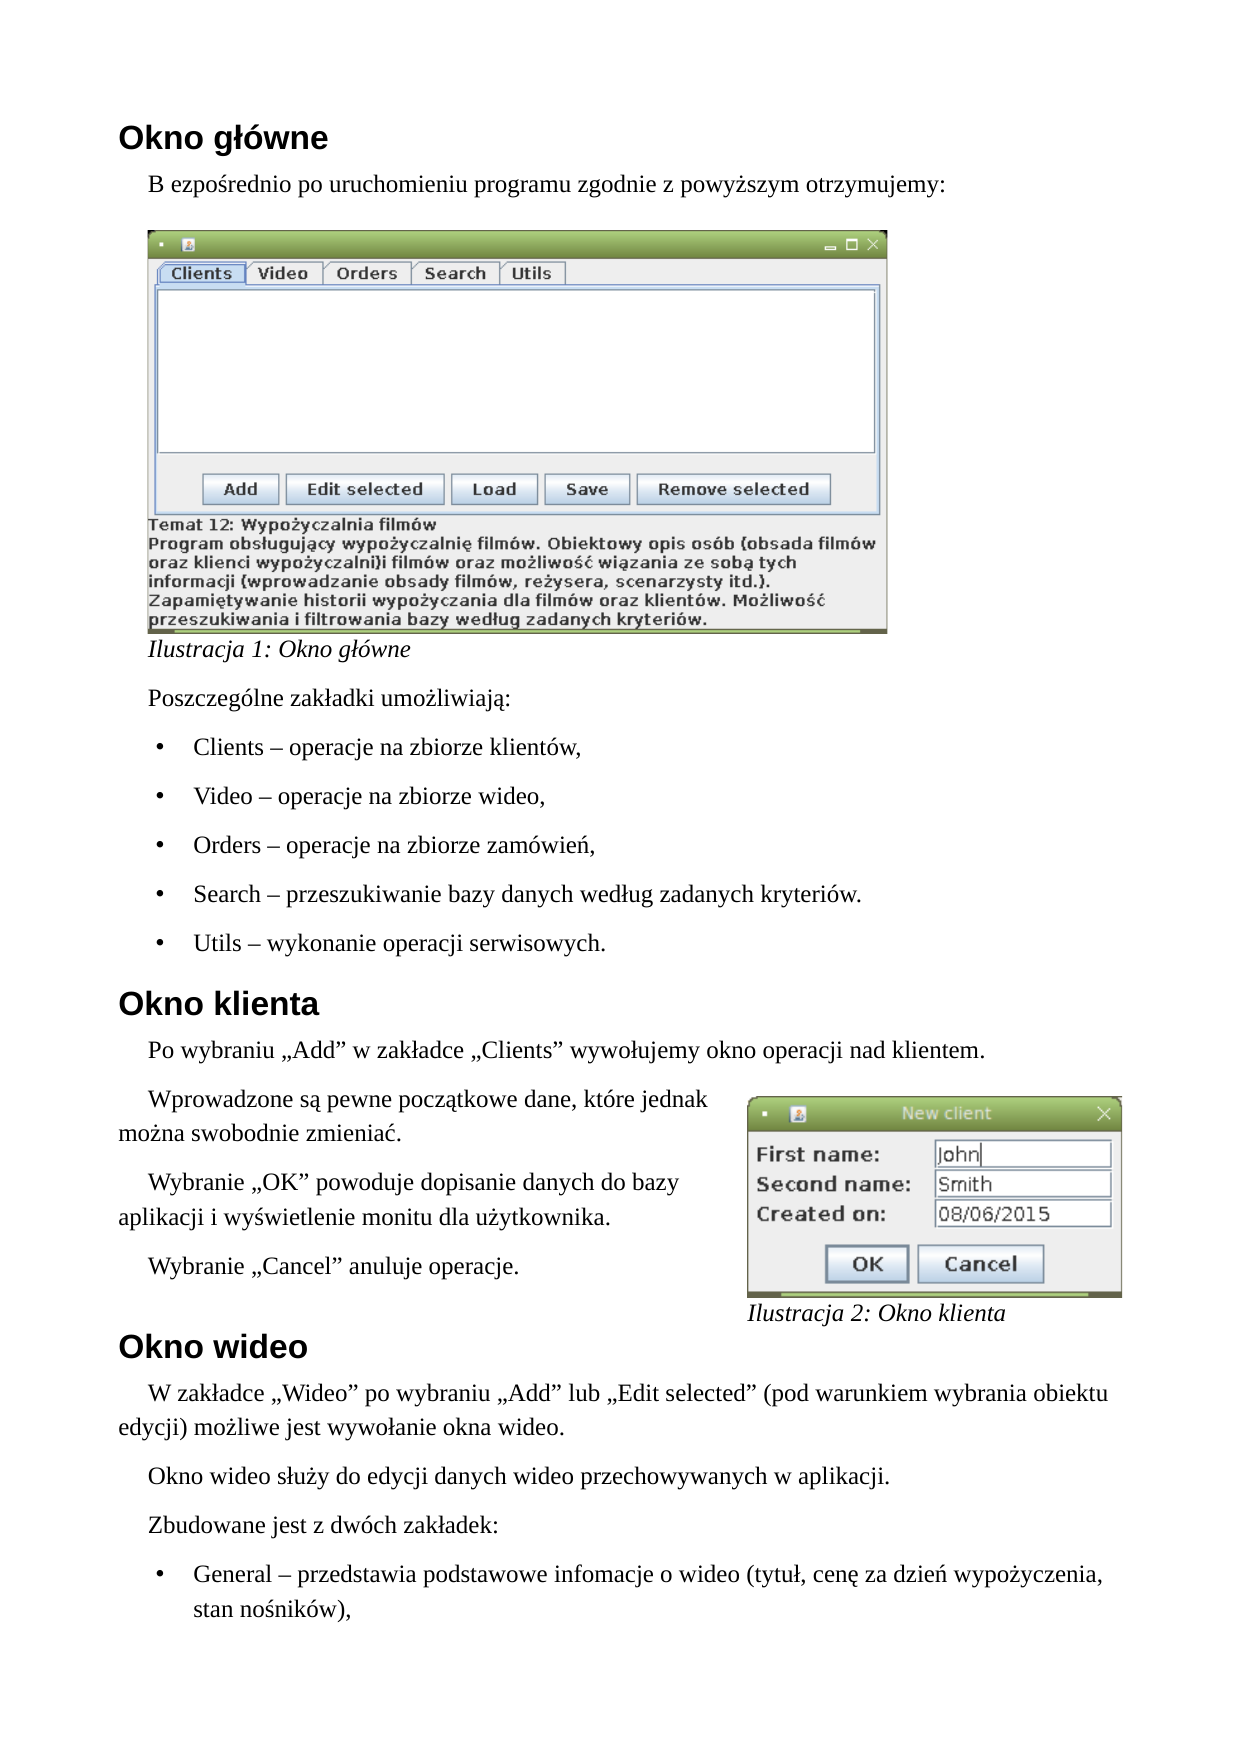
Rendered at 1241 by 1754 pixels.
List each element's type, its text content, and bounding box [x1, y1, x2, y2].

subtitle Okno główne [118, 118, 1122, 157]
text Po wybraniu „Add” w zakładce „Clients” wywołujemy okno operacji nad klientem. [118, 1035, 1122, 1064]
list Utils – wykonanie operacji serwisowych. [156, 928, 1122, 957]
list General – przedstawia podstawowe infomacje o wideo (tytuł, cenę za dzień wypożyczenia, stan nośników), [156, 1559, 1122, 1623]
subtitle Okno wideo [118, 1327, 1122, 1365]
list Search – przeszukiwanie bazy danych według zadanych kryteriów. [156, 879, 1122, 908]
list Clients – operacje na zbiorze klientów, [156, 732, 1122, 761]
text B ezpośrednio po uruchomieniu programu zgodnie z powyższym otrzymujemy: [118, 169, 1122, 198]
text Zbudowane jest z dwóch zakładek: [118, 1511, 1122, 1539]
text Wybranie „Cancel” anuluje operacje. [118, 1251, 747, 1280]
picture [147, 230, 888, 634]
text W zakładce „Wideo” po wybraniu „Add” lub „Edit selected” (pod warunkiem wybrania obiektu edycji) możliwe jest wywołanie okna wideo. [118, 1378, 1122, 1441]
text Okno wideo służy do edycji danych wideo przechowywanych w aplikacji. [118, 1461, 1122, 1490]
text Wybranie „OK” powoduje dopisanie danych do bazy aplikacji i wyświetlenie monitu dla użytkownika. [118, 1167, 747, 1231]
picture [747, 1096, 1123, 1298]
list Video – operacje na zbiorze wideo, [156, 781, 1122, 810]
text Poszczególne zakładki umożliwiają: [118, 683, 1122, 712]
subtitle Okno klienta [118, 984, 1122, 1022]
text Ilustracja 1: Okno główne [148, 634, 887, 663]
text Ilustracja 2: Okno klienta [747, 1298, 1122, 1327]
list Orders – operacje na zbiorze zamówień, [156, 830, 1122, 859]
text Wprowadzone są pewne początkowe dane, które jednak można swobodnie zmieniać. [118, 1084, 1122, 1147]
